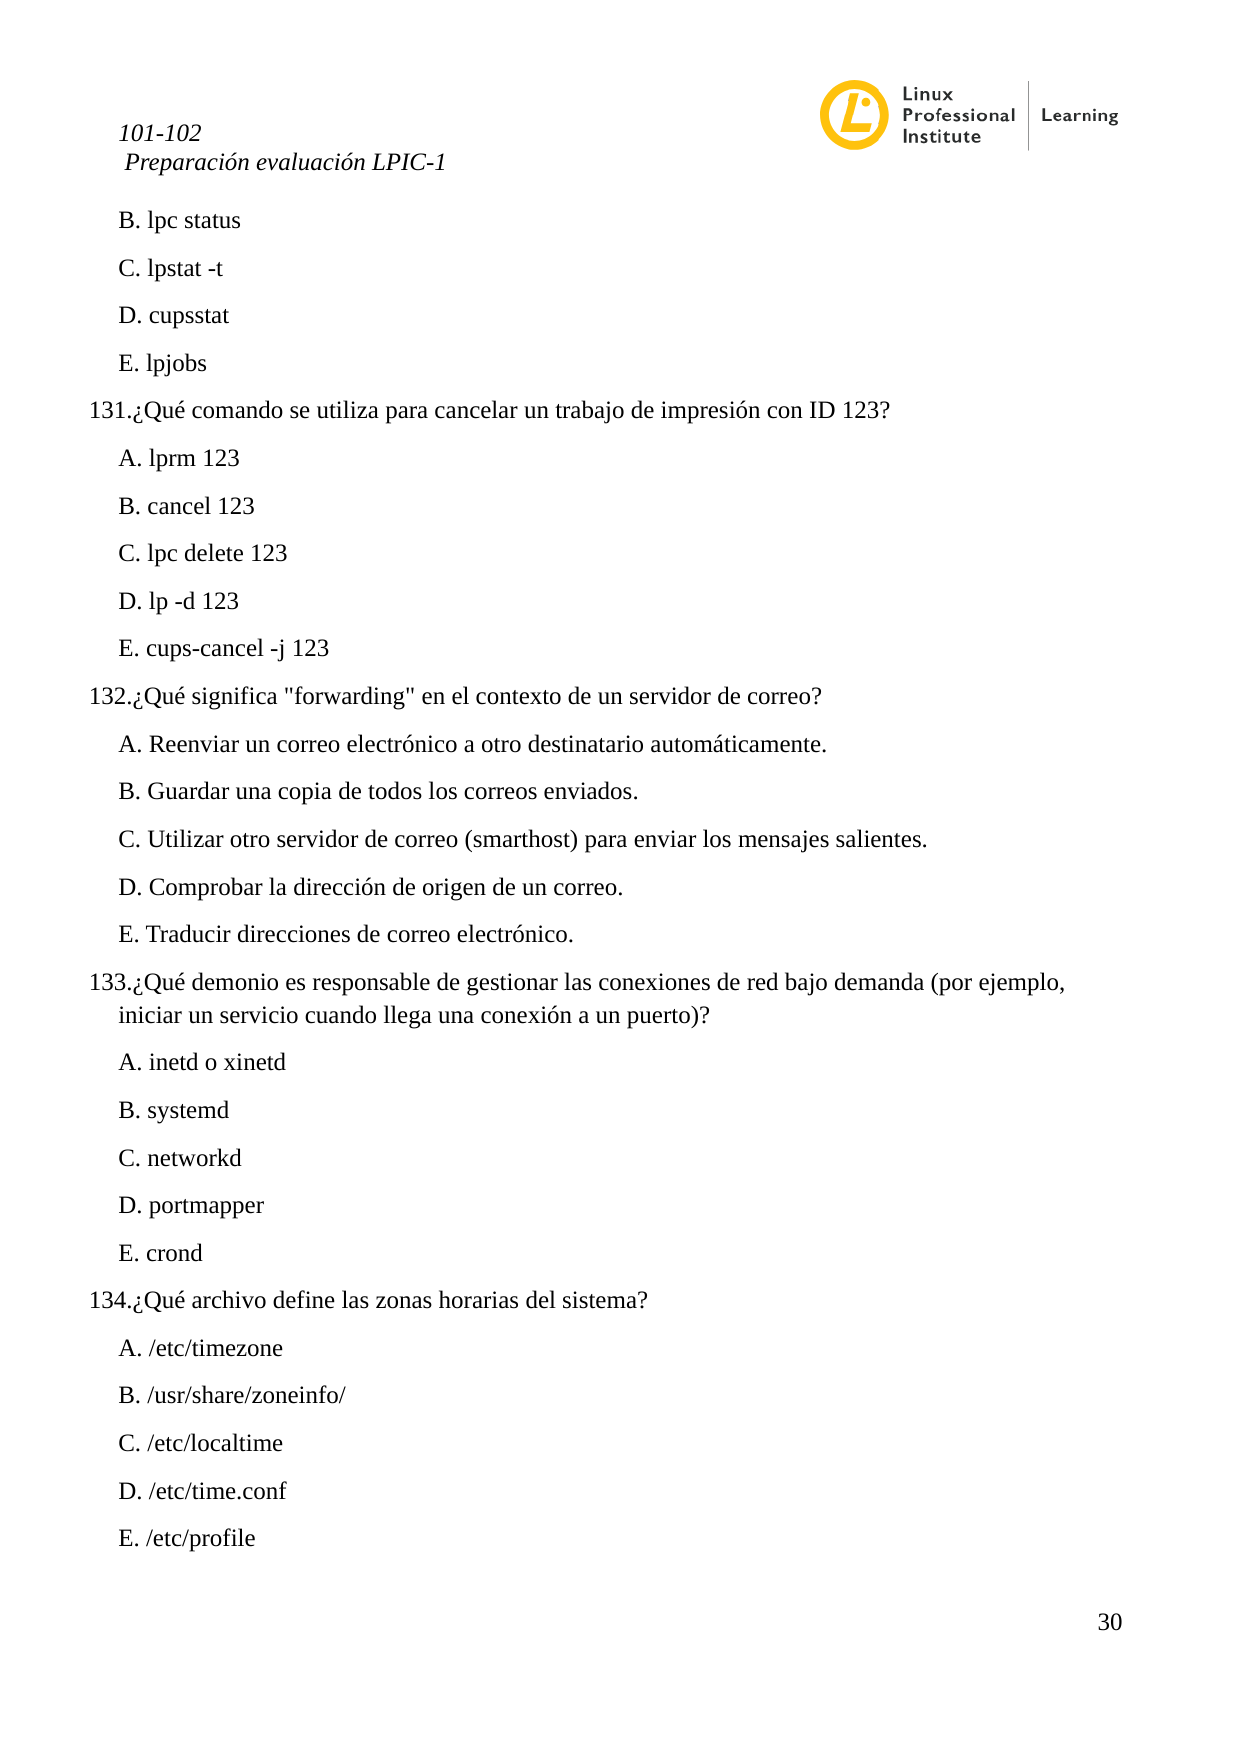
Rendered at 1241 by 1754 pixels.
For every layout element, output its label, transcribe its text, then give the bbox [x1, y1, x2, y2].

list B. /usr/share/zoneinfo/ [118, 1381, 1122, 1409]
list B. cancel 123 [118, 491, 1122, 519]
list E. cups-cancel -j 123 [118, 633, 1122, 662]
list B. lpc status [118, 205, 1122, 234]
list D. Comprobar la dirección de origen de un correo. [118, 872, 1122, 900]
list D. lp -d 123 [118, 586, 1122, 615]
list E. crond [118, 1238, 1122, 1267]
list C. networkd [118, 1143, 1122, 1171]
list D. /etc/time.conf [118, 1476, 1122, 1504]
list D. cupsstat [118, 300, 1122, 329]
list A. /etc/timezone [118, 1333, 1122, 1362]
list D. portmapper [118, 1190, 1122, 1219]
list ¿Qué comando se utiliza para cancelar un trabajo de impresión con ID 123? [118, 396, 1122, 424]
list ¿Qué archivo define las zonas horarias del sistema? [118, 1285, 1122, 1314]
list C. Utilizar otro servidor de correo (smarthost) para enviar los mensajes salientes. [118, 824, 1122, 853]
list E. /etc/profile [118, 1523, 1122, 1552]
list A. lprm 123 [118, 443, 1122, 472]
list A. inetd o xinetd [118, 1047, 1122, 1076]
list ¿Qué demonio es responsable de gestionar las conexiones de red bajo demanda (por ejemplo, iniciar un servicio cuando llega una conexión a un puerto)? [118, 967, 1122, 1028]
list B. systemd [118, 1095, 1122, 1124]
picture [819, 79, 1119, 151]
list B. Guardar una copia de todos los correos enviados. [118, 776, 1122, 805]
list C. lpstat -t [118, 253, 1122, 281]
list C. /etc/localtime [118, 1428, 1122, 1457]
list E. lpjobs [118, 348, 1122, 377]
list ¿Qué significa "forwarding" en el contexto de un servidor de correo? [118, 681, 1122, 710]
list C. lpc delete 123 [118, 538, 1122, 567]
list A. Reenviar un correo electrónico a otro destinatario automáticamente. [118, 729, 1122, 757]
list E. Traducir direcciones de correo electrónico. [118, 919, 1122, 948]
